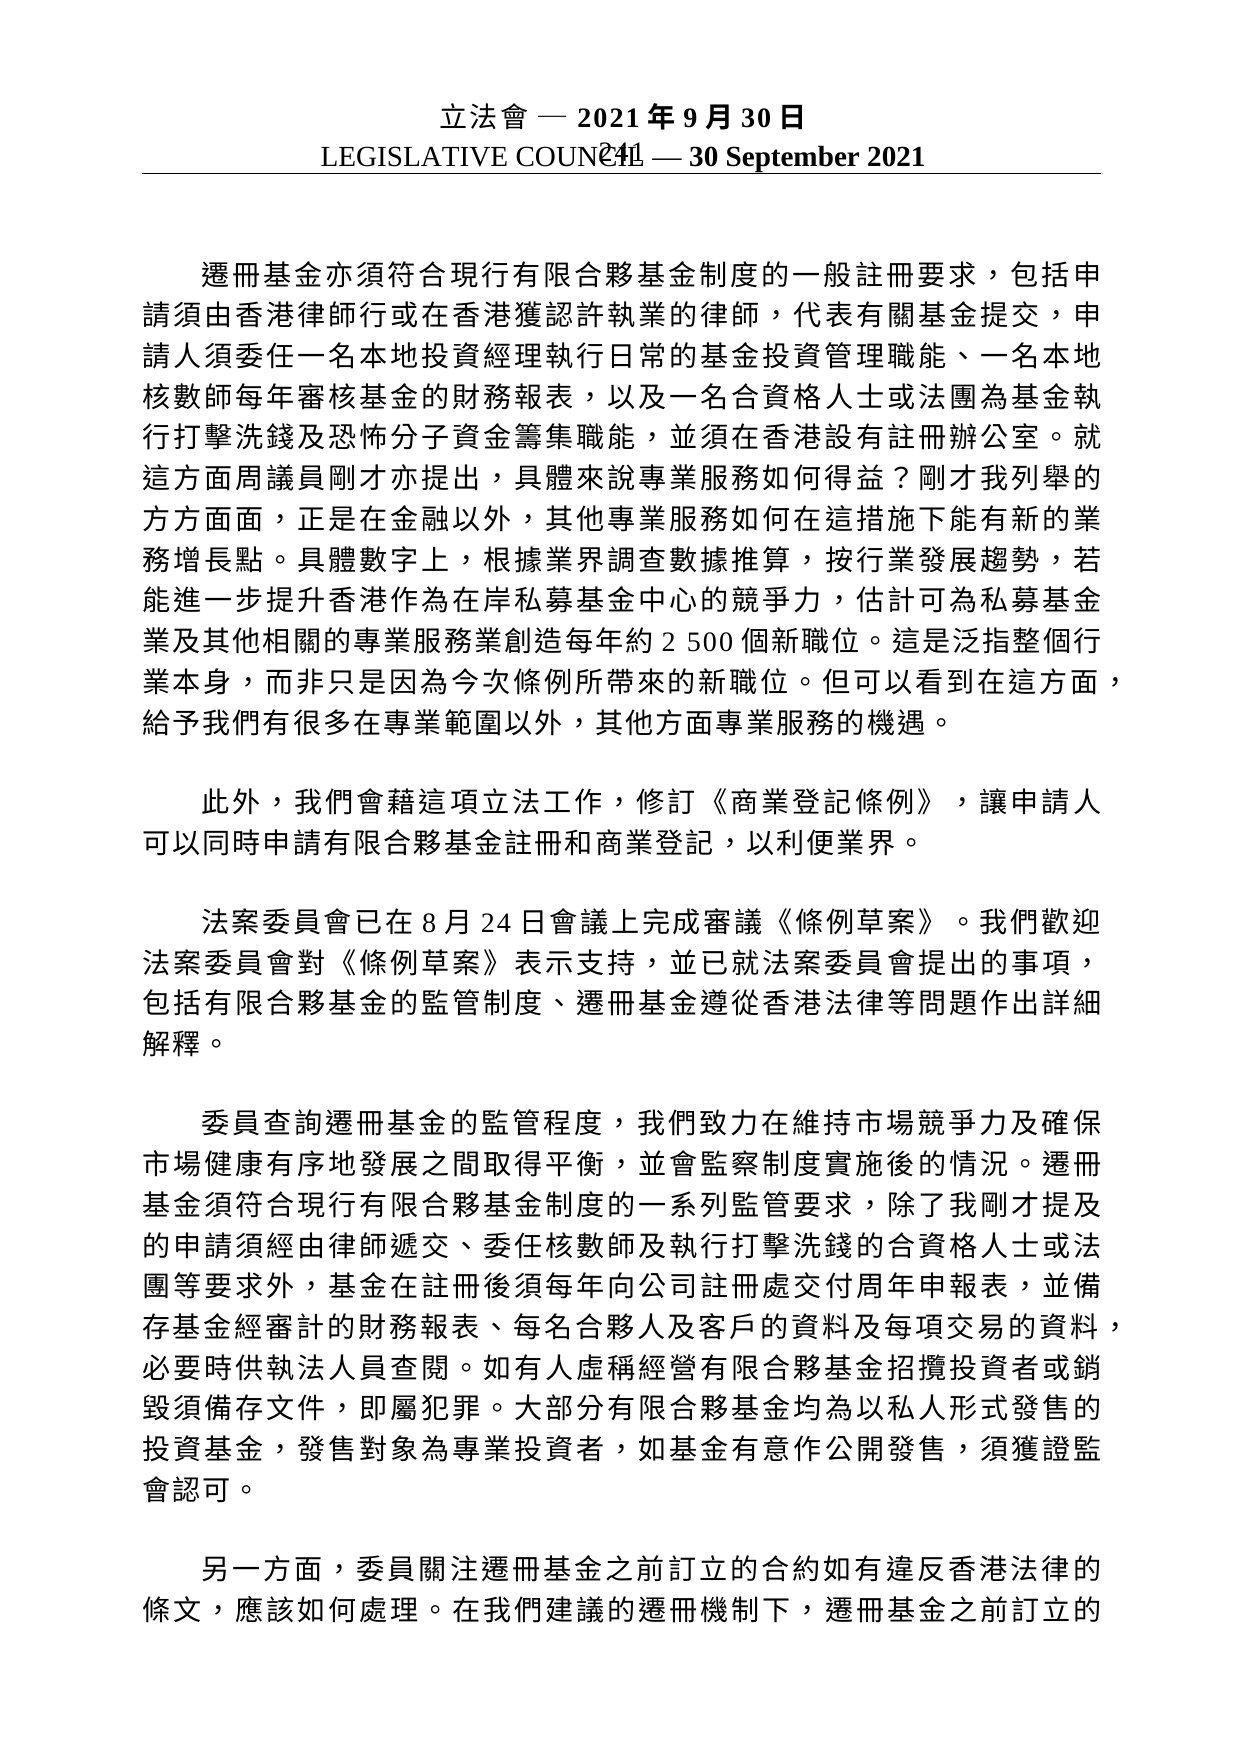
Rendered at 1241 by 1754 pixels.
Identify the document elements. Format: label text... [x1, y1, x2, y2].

text 委員查詢遷冊基金的監管程度，我們致力在維持市場競爭力及確保市場健康有序地發展之間取得平衡，並會監察制度實施後的情況。遷冊基金須符合現行有限合夥基金制度的一系列監管要求，除了我剛才提及的申請須經由律師遞交、委任核數師及執行打擊洗錢的合資格人士或法團等要求外，基金在註冊後須每年向公司註冊處交付周年申報表，並備存基金經審計的財務報表、每名合夥人及客戶的資料及每項交易的資料，必要時供執法人員查閱。如有人虛稱經營有限合夥基金招攬投資者或銷毀須備存文件，即屬犯罪。大部分有限合夥基金均為以私人形式發售的投資基金，發售對象為專業投資者，如基金有意作公開發售，須獲證監會認可。 [142, 1101, 1101, 1508]
text 遷冊基金亦須符合現行有限合夥基金制度的一般註冊要求，包括申請須由香港律師行或在香港獲認許執業的律師，代表有關基金提交，申請人須委任一名本地投資經理執行日常的基金投資管理職能、一名本地核數師每年審核基金的財務報表，以及一名合資格人士或法團為基金執行打擊洗錢及恐怖分子資金籌集職能，並須在香港設有註冊辦公室。就這方面周議員剛才亦提出，具體來說專業服務如何得益？剛才我列舉的方方面面，正是在金融以外，其他專業服務如何在這措施下能有新的業務增長點。具體數字上，根據業界調查數據推算，按行業發展趨勢，若能進一步提升香港作為在岸私募基金中心的競爭力，估計可為私募基金業及其他相關的專業服務業創造每年約2 500個新職位。這是泛指整個行業本身，而非只是因為今次條例所帶來的新職位。但可以看到在這方面，給予我們有很多在專業範圍以外，其他方面專業服務的機遇。 [142, 252, 1101, 741]
text 此外，我們會藉這項立法工作，修訂《商業登記條例》，讓申請人可以同時申請有限合夥基金註冊和商業登記，以利便業界。 [142, 780, 1101, 861]
text 法案委員會已在8月24日會議上完成審議《條例草案》。我們歡迎法案委員會對《條例草案》表示支持，並已就法案委員會提出的事項，包括有限合夥基金的監管制度、遷冊基金遵從香港法律等問題作出詳細解釋。 [142, 900, 1101, 1063]
text 另一方面，委員關注遷冊基金之前訂立的合約如有違反香港法律的條文，應該如何處理。在我們建議的遷冊機制下，遷冊基金之前訂立的 [142, 1547, 1101, 1628]
